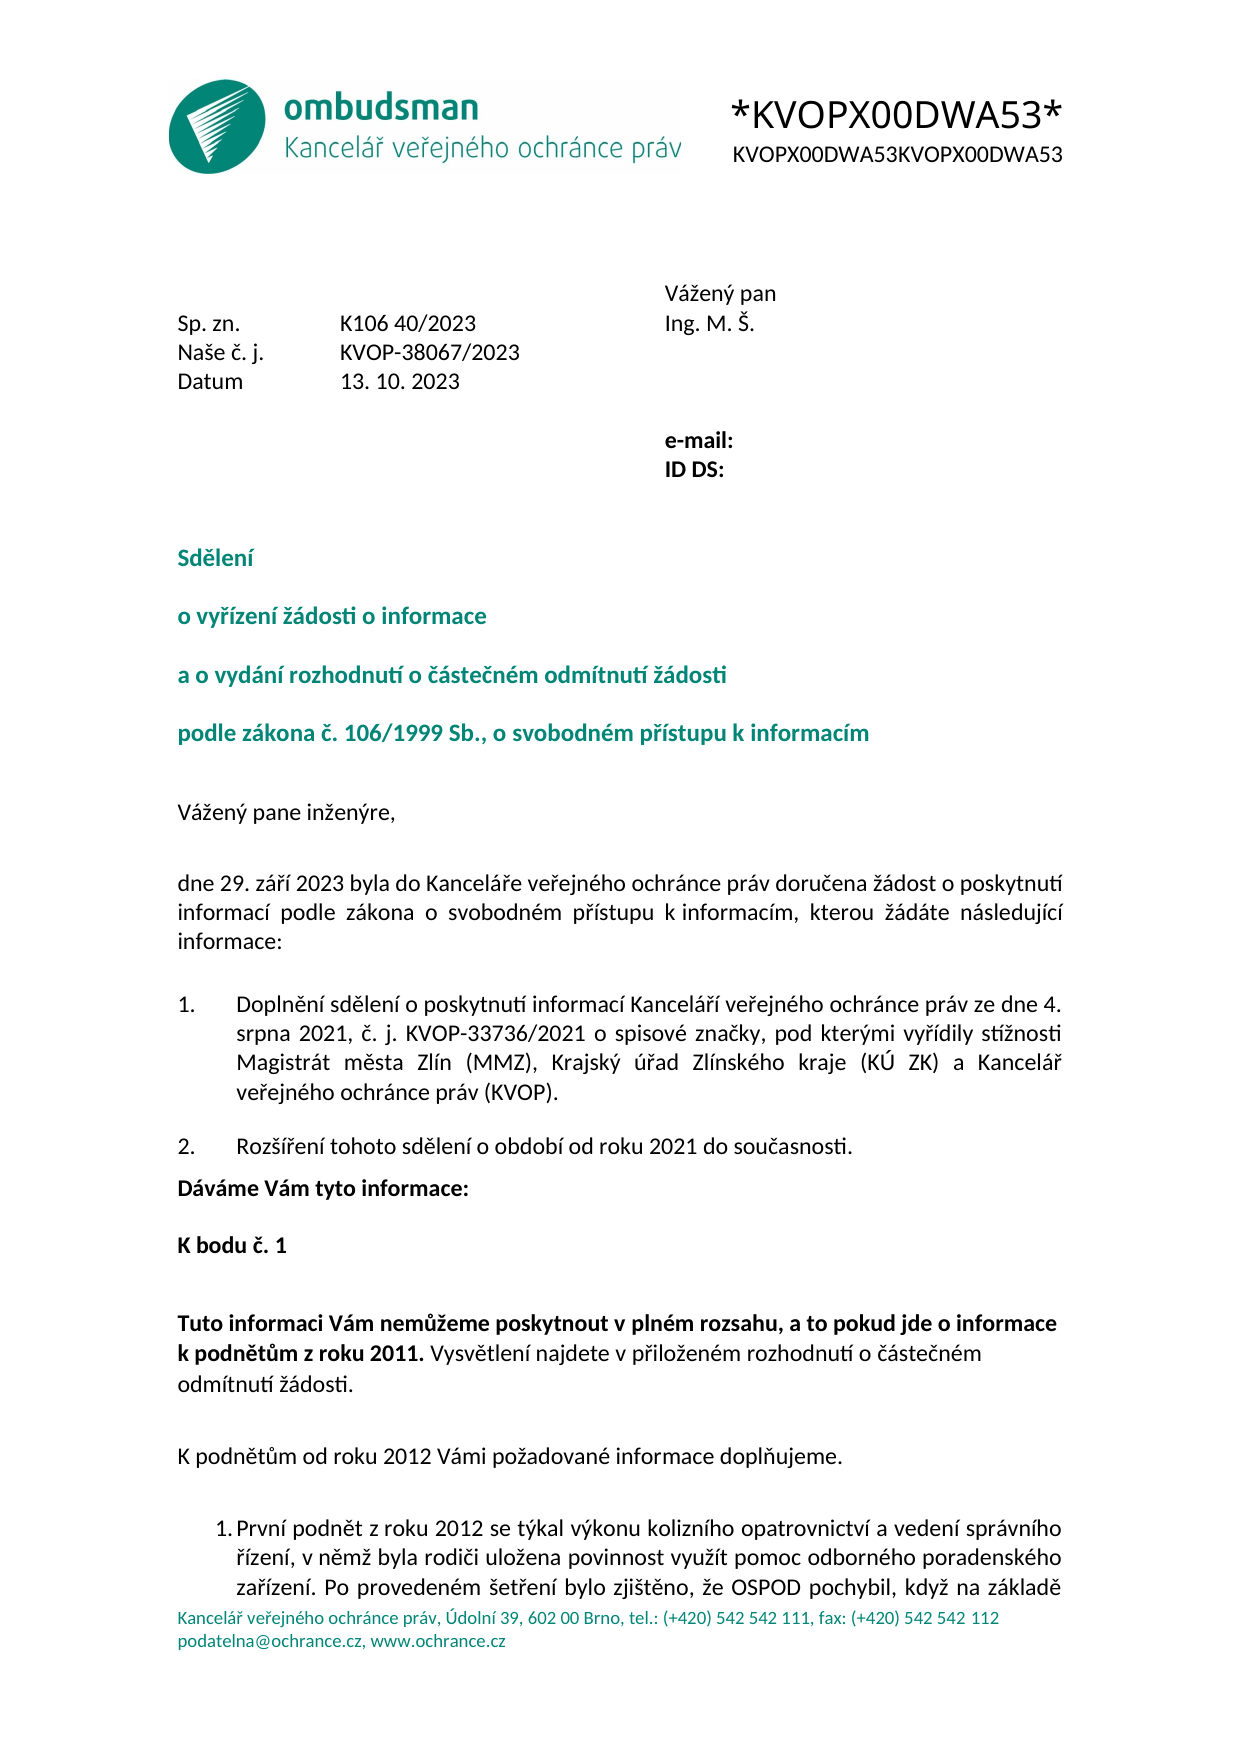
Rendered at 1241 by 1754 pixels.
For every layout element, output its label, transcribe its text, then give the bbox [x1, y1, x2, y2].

table_header K106 40/2023 KVOP-38067/2023 13. 10. 2023 [340, 220, 664, 542]
table_header Vážený pan Ing. M. Š. e-mail: ID DS: [665, 220, 1085, 542]
subtitle Dáváme Vám tyto informace: [177, 1173, 1063, 1202]
list První podnět z roku 2012 se týkal výkonu kolizního opatrovnictví a vedení správního řízení, v němž byla rodiči uložena povinnost využít pomoc odborného poradenského zařízení. Po provedeném šetření bylo zjištěno, že OSPOD pochybil, když na základě [215, 1513, 1063, 1601]
subtitle a o vydání rozhodnutí o částečném odmítnutí žádosti [177, 659, 1063, 689]
subtitle K bodu č. 1 [177, 1230, 1063, 1259]
table_header Sp. zn. Naše č. j. Datum [177, 220, 340, 542]
text Vážený pane inženýre, [177, 797, 1063, 826]
subtitle o vyřízení žádosti o informace [177, 600, 1063, 631]
text K podnětům od roku 2012 Vámi požadované informace doplňujeme. [177, 1441, 1063, 1470]
list Doplnění sdělení o poskytnutí informací Kanceláří veřejného ochránce práv ze dne 4. srpna 2021, č. j. KVOP-33736/2021 o spisové značky, pod kterými vyřídily stížnosti Magistrát města Zlín (MMZ), Krajský úřad Zlínského kraje (KÚ ZK) a Kancelář veřejného ochránce práv (KVOP). [177, 989, 1063, 1106]
text Tuto informaci Vám nemůžeme poskytnout v plném rozsahu, a to pokud jde o informace k podnětům z roku 2011. Vysvětlení najdete v přiloženém rozhodnutí o částečném odmítnutí žádosti. [177, 1308, 1063, 1398]
subtitle podle zákona č. 106/1999 Sb., o svobodném přístupu k informacím [177, 717, 1063, 748]
text dne 29. září 2023 byla do Kanceláře veřejného ochránce práv doručena žádost o poskytnutí informací podle zákona o svobodném přístupu k informacím, kterou žádáte následující informace: [177, 868, 1063, 956]
list Rozšíření tohoto sdělení o období od roku 2021 do současnosti. [177, 1131, 1063, 1160]
subtitle Sdělení [177, 542, 1063, 572]
